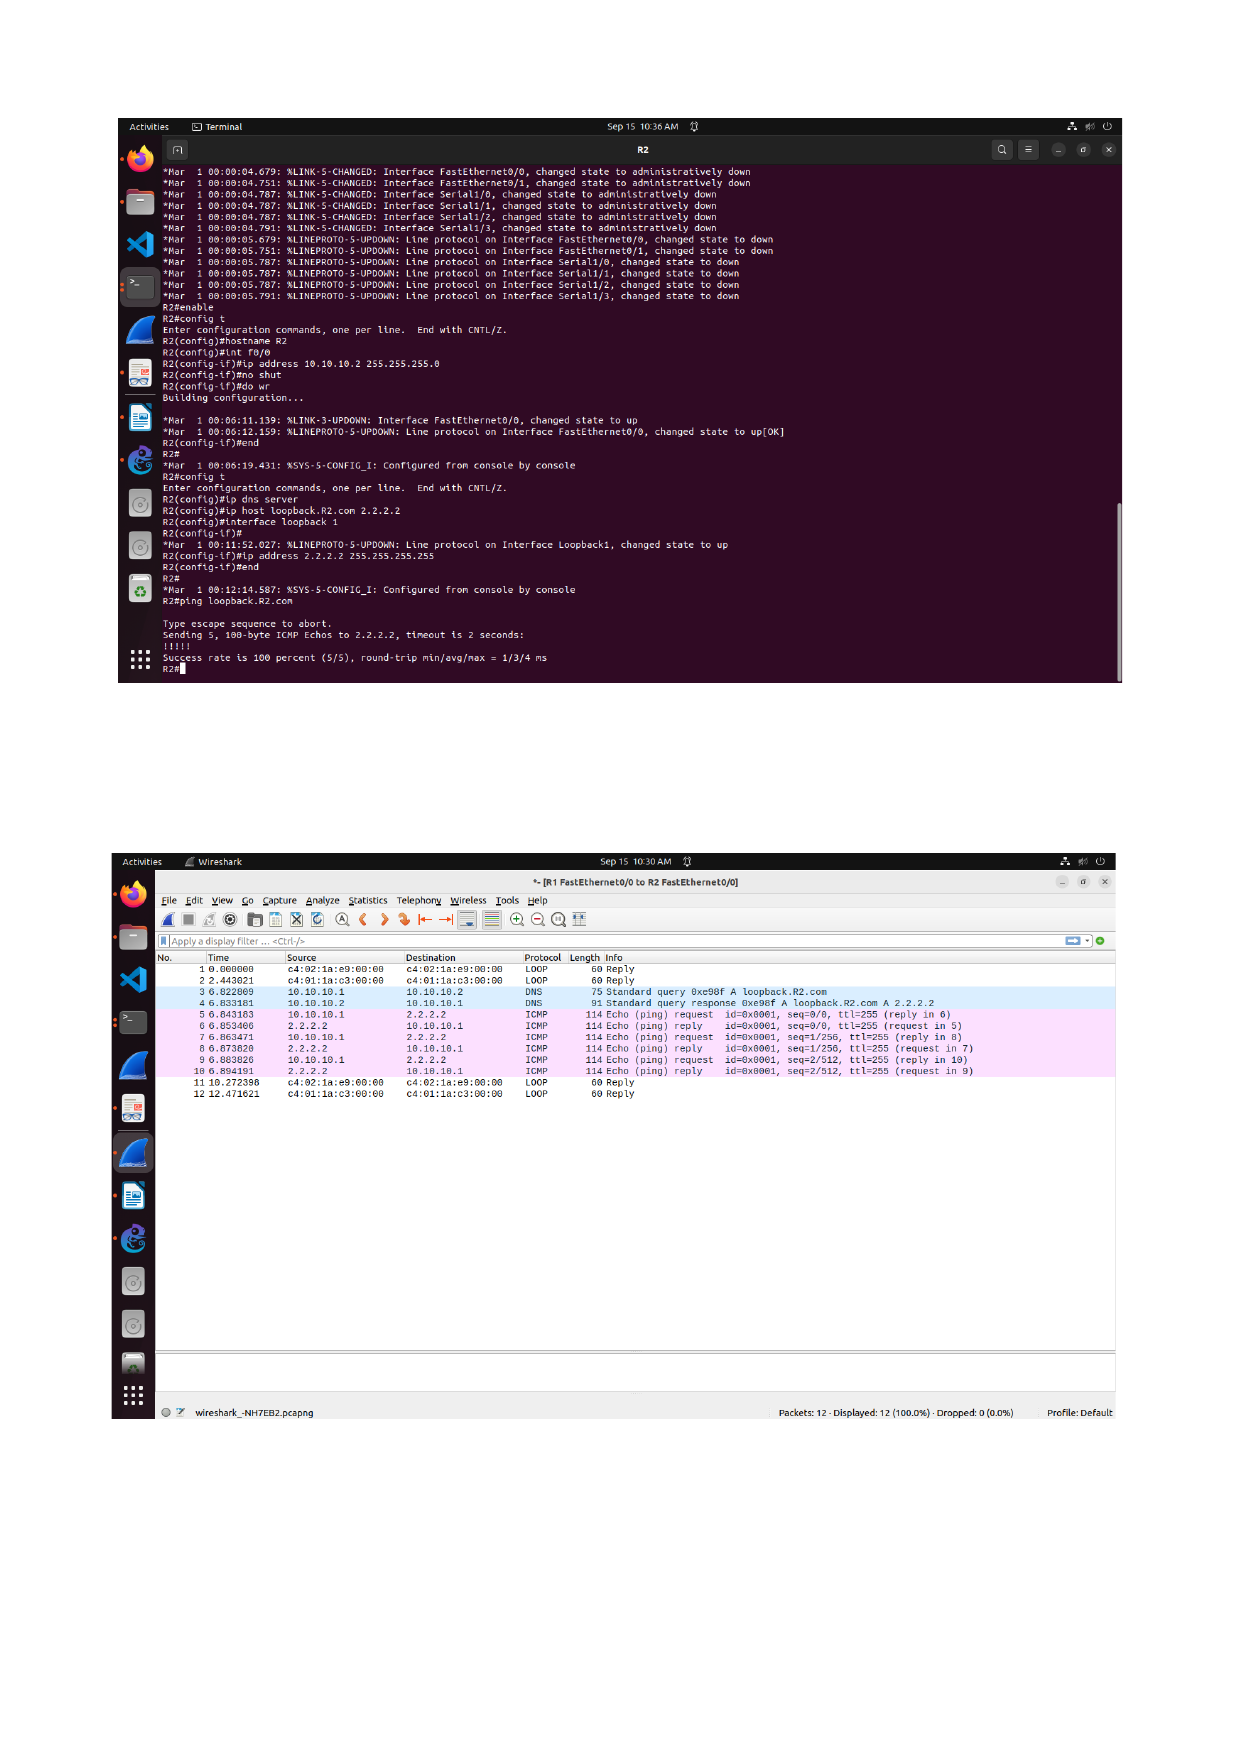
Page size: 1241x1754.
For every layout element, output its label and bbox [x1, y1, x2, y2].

picture [118, 118, 1123, 683]
picture [111, 853, 1116, 1419]
